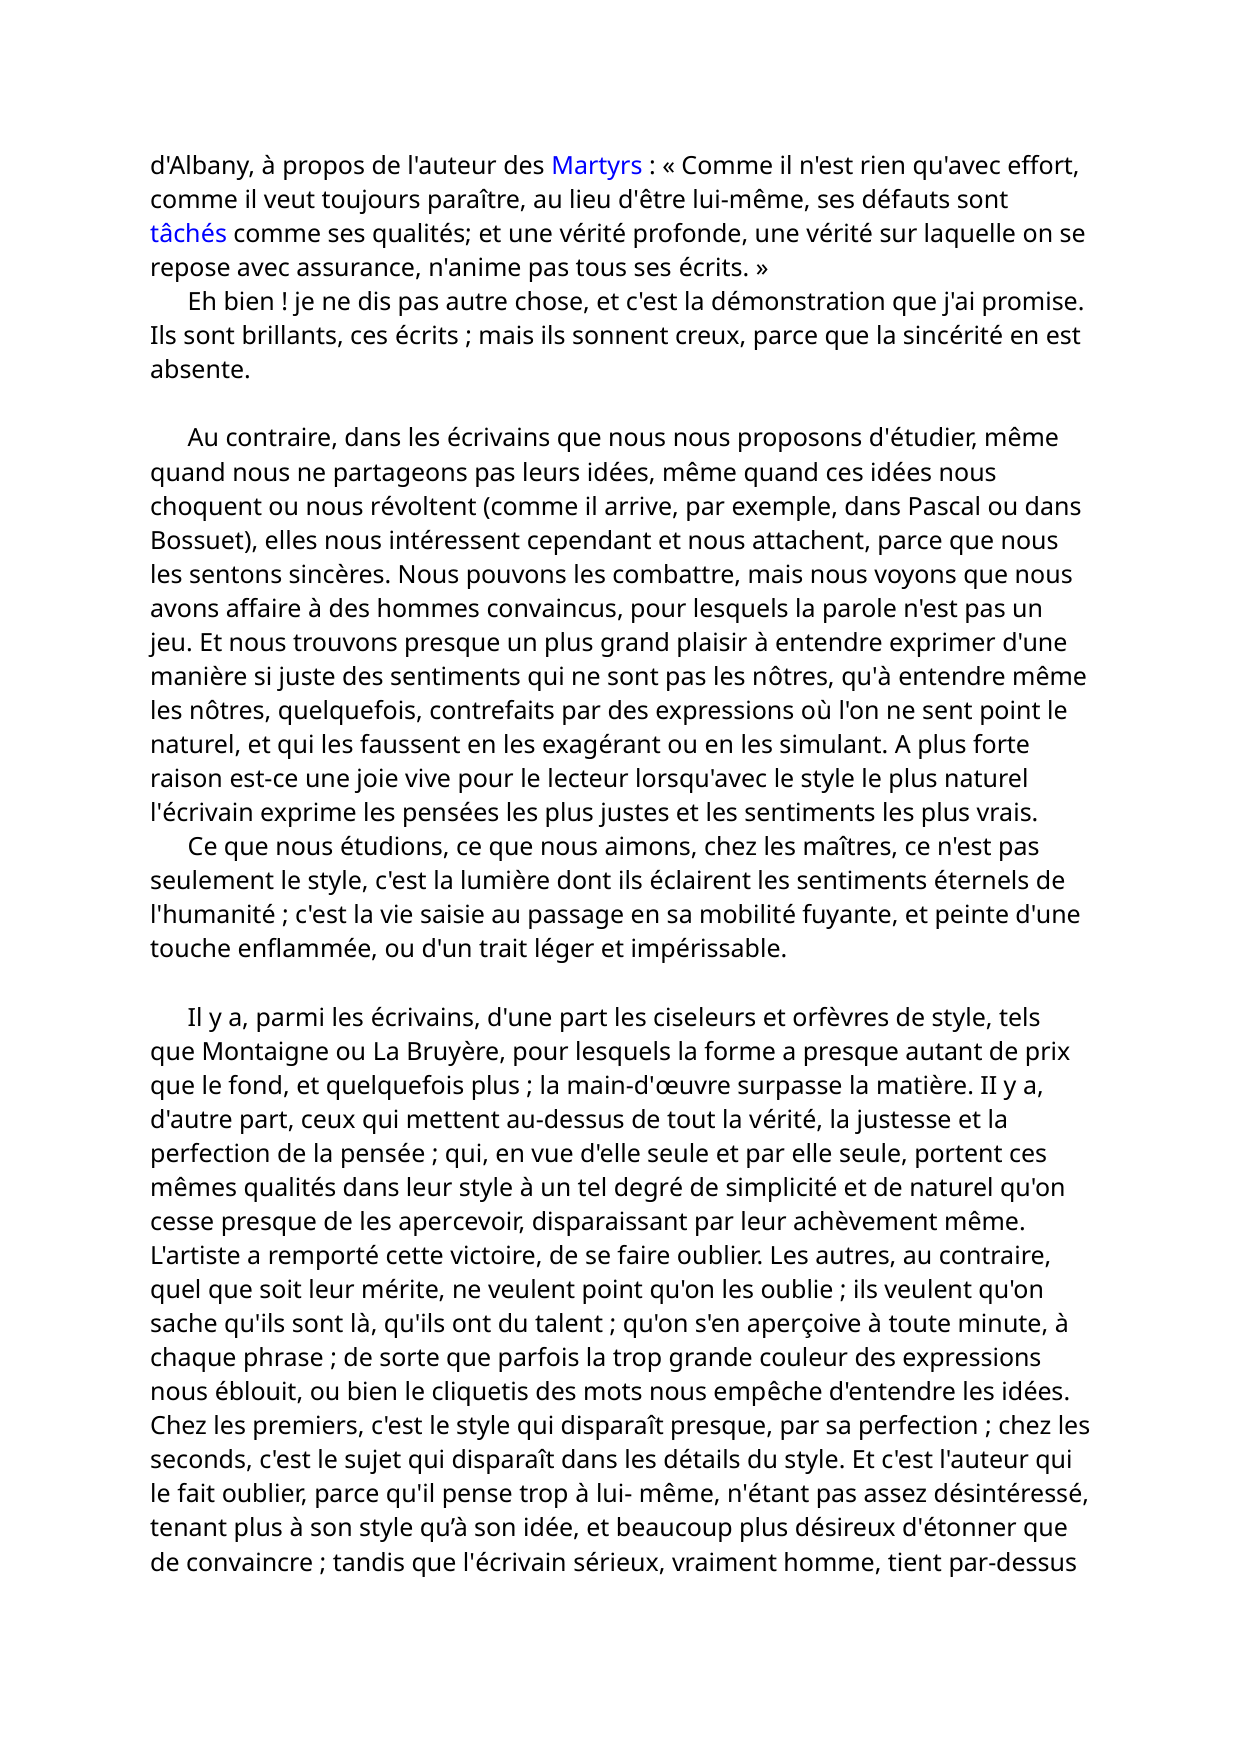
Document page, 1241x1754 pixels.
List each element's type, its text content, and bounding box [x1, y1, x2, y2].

text Eh bien ! je ne dis pas autre chose, et c'est la démonstration que j'ai promise. Ils sont brillants, ces écrits ; mais ils sonnent creux, parce que la sincérité en est absente. [150, 284, 1091, 386]
text Ce que nous étudions, ce que nous aimons, chez les maîtres, ce n'est pas seulement le style, c'est la lumière dont ils éclairent les sentiments éternels de l'humanité ; c'est la vie saisie au passage en sa mobilité fuyante, et peinte d'une touche enflam­mée, ou d'un trait léger et impérissable. [150, 829, 1091, 965]
text Au contraire, dans les écrivains que nous nous proposons d'étudier, même quand nous ne parta­geons pas leurs idées, même quand ces idées nous choquent ou nous révoltent (comme il arrive, par exemple, dans Pascal ou dans Bossuet), elles nous intéressent cependant et nous attachent, parce que nous les sentons sincères. Nous pouvons les com­battre, mais nous voyons que nous avons affaire à des hommes convaincus, pour lesquels la parole n'est pas un jeu. Et nous trouvons presque un plus grand plaisir à entendre exprimer d'une manière si juste des sentiments qui ne sont pas les nôtres, qu'à entendre même les nôtres, quelquefois, contrefaits par des expressions où l'on ne sent point le naturel, et qui les faussent en les exagérant ou en les simulant. A plus forte raison est-ce une joie vive pour le lecteur lorsqu'avec le style le plus naturel l'écri­vain exprime les pensées les plus justes et les sen­timents les plus vrais. [150, 420, 1091, 829]
text Il y a, parmi les écrivains, d'une part les cise­leurs et orfèvres de style, tels que Montaigne ou La Bruyère, pour lesquels la forme a presque autant de prix que le fond, et quelquefois plus ; la main-d'œuvre surpasse la matière. II y a, d'autre part, ceux qui mettent au-dessus de tout la vérité, la justesse et la perfection de la pensée ; qui, en vue d'elle seule et par elle seule, portent ces mêmes qualités dans leur style à un tel degré de simpli­cité et de naturel qu'on cesse presque de les aper­cevoir, disparaissant par leur achèvement même. L'artiste a remporté cette victoire, de se faire ou­blier. Les autres, au contraire, quel que soit leur mérite, ne veulent point qu'on les oublie ; ils veu­lent qu'on sache qu'ils sont là, qu'ils ont du talent ; qu'on s'en aperçoive à toute minute, à chaque phrase ; de sorte que parfois la trop grande couleur des expressions nous éblouit, ou bien le cliquetis des mots nous empêche d'entendre les idées. Chez les premiers, c'est le style qui disparaît presque, par sa perfection ; chez les seconds, c'est le sujet qui disparaît dans les détails du style. Et c'est l'auteur qui le fait oublier, parce qu'il pense trop à lui- même, n'étant pas assez désintéressé, tenant plus à son style qu’à son idée, et beaucoup plus désireux d'étonner que de convaincre ; tandis que l'écrivain sérieux, vraiment homme, tient par-dessus [150, 999, 1091, 1578]
text d'Albany, à propos de l'auteur des Martyrs : « Comme il n'est rien qu'avec effort, comme il veut toujours paraître, au lieu d'être lui-même, ses défauts sont tâchés comme ses qualités; et une vérité profonde, une vérité sur laquelle on se repose avec assurance, n'anime pas tous ses écrits. » [150, 148, 1091, 284]
